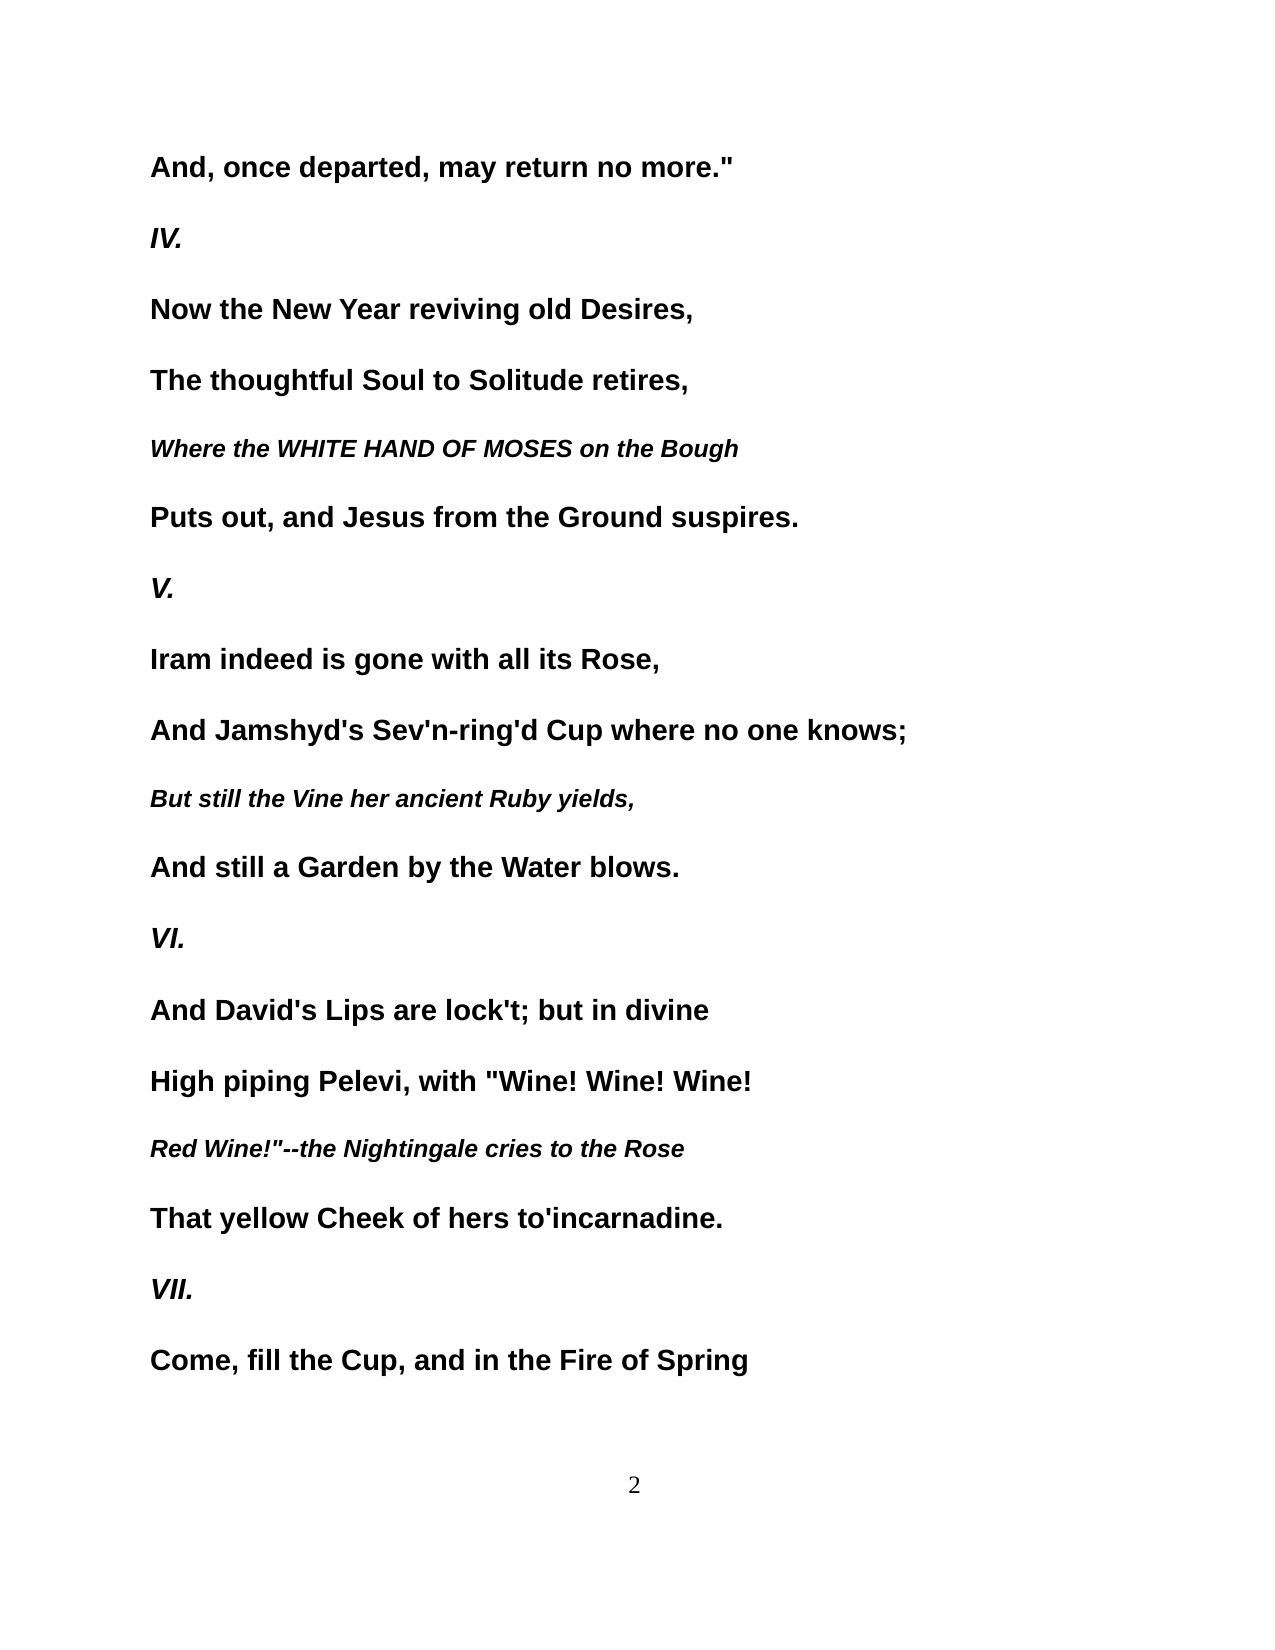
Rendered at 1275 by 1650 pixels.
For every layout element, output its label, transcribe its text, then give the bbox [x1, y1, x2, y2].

subtitle And Jamshyd's Sev'n-ring'd Cup where no one knows; [150, 713, 1125, 747]
subtitle That yellow Cheek of hers to'incarnadine. [150, 1201, 1125, 1234]
subtitle Come, fill the Cup, and in the Fire of Spring [150, 1343, 1125, 1376]
subtitle But still the Vine her ancient Ruby yields, [150, 784, 1125, 813]
subtitle VI. [150, 921, 1125, 955]
subtitle V. [150, 571, 1125, 605]
subtitle VII. [150, 1272, 1125, 1305]
subtitle The thoughtful Soul to Solitude retires, [150, 363, 1125, 397]
subtitle Puts out, and Jesus from the Ground suspires. [150, 500, 1125, 534]
subtitle High piping Pelevi, with "Wine! Wine! Wine! [150, 1063, 1125, 1097]
subtitle Iram indeed is gone with all its Rose, [150, 642, 1125, 676]
subtitle And still a Garden by the Water blows. [150, 850, 1125, 884]
subtitle Red Wine!"--the Nightingale cries to the Rose [150, 1134, 1125, 1163]
subtitle IV. [150, 221, 1125, 254]
subtitle And, once departed, may return no more." [150, 150, 1125, 183]
subtitle Now the New Year reviving old Desires, [150, 292, 1125, 326]
subtitle Where the WHITE HAND OF MOSES on the Bough [150, 434, 1125, 463]
subtitle And David's Lips are lock't; but in divine [150, 992, 1125, 1026]
